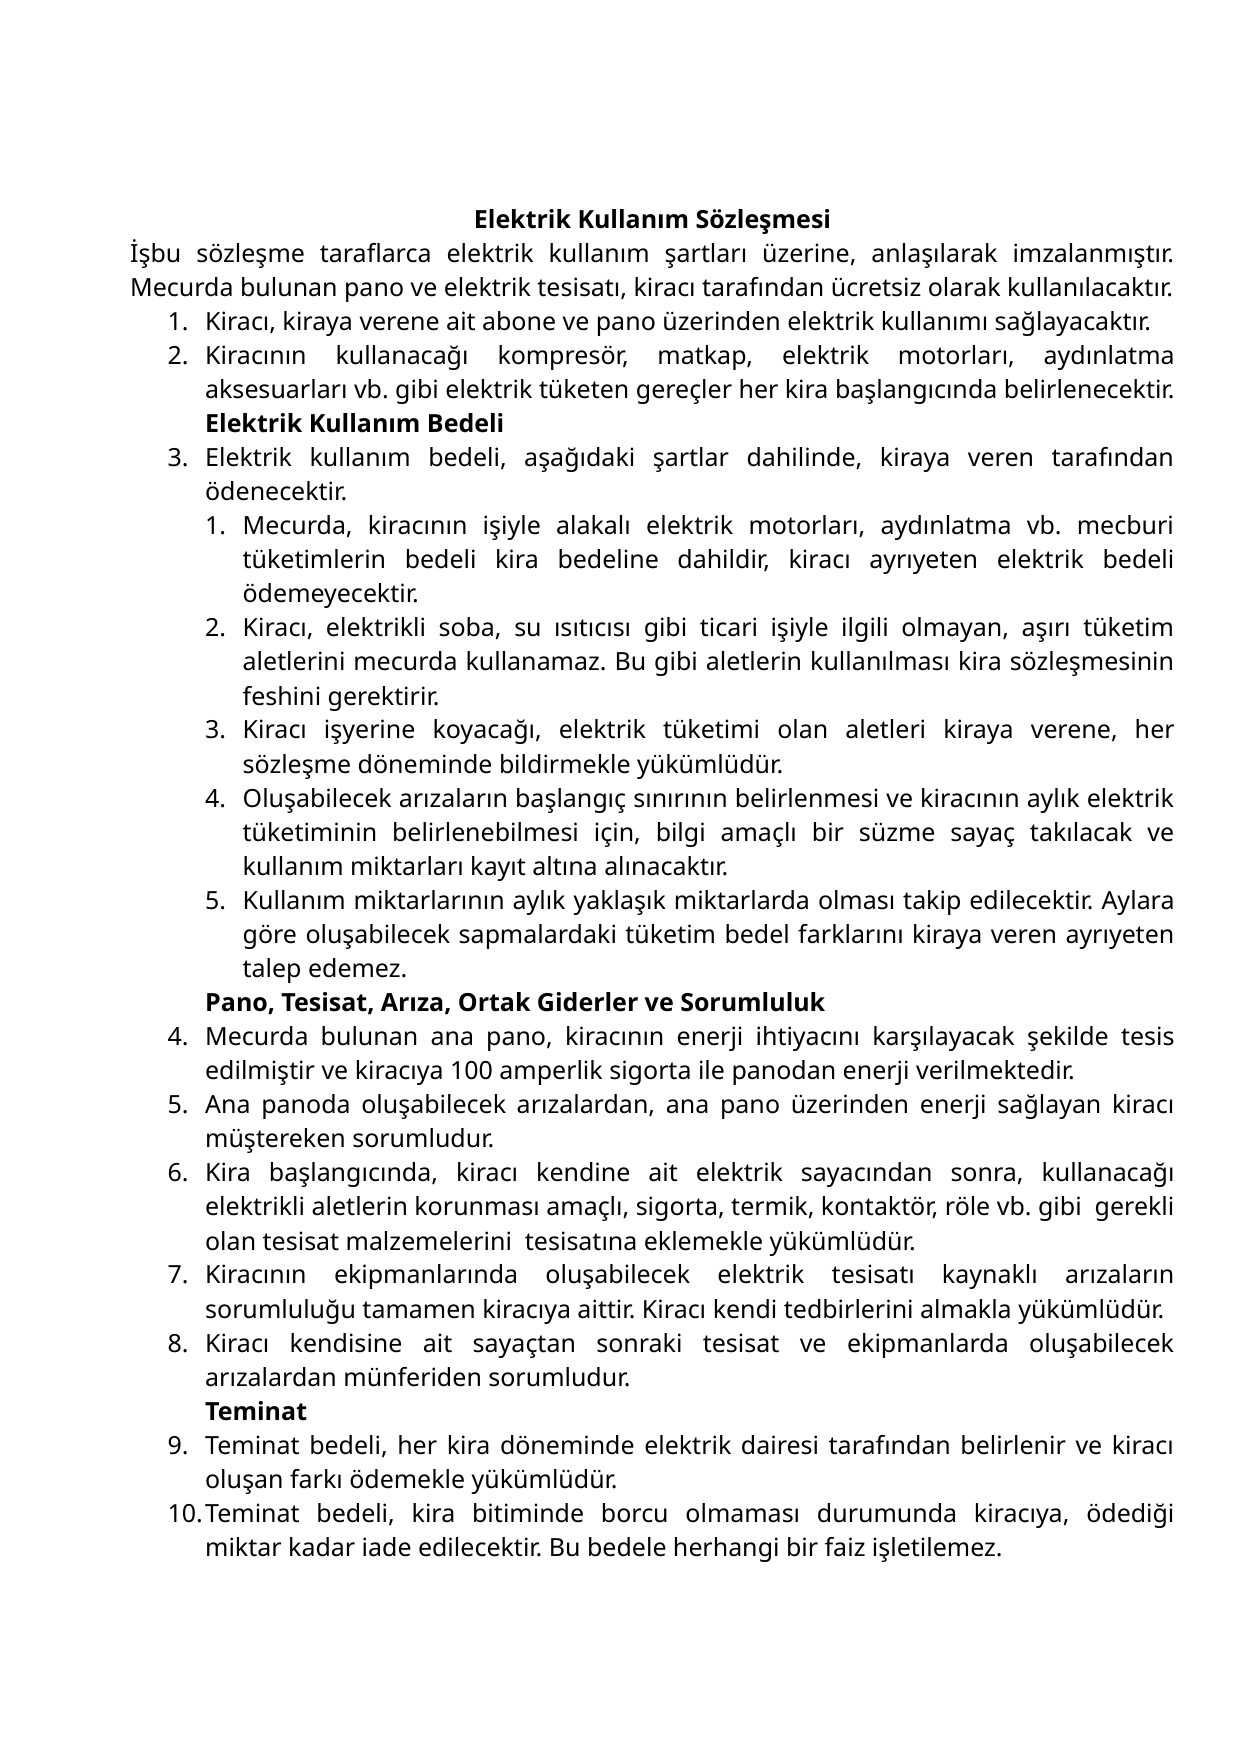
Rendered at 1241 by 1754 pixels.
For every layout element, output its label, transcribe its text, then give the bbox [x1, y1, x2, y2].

list Mecurda, kiracının işiyle alakalı elektrik motorları, aydınlatma vb. mecburi tüketimlerin bedeli kira bedeline dahildir, kiracı ayrıyeten elektrik bedeli ödemeyecektir. [205, 508, 1175, 610]
list Kiracı kendisine ait sayaçtan sonraki tesisat ve ekipmanlarda oluşabilecek arızalardan münferiden sorumludur. [167, 1325, 1175, 1393]
text İşbu sözleşme taraflarca elektrik kullanım şartları üzerine, anlaşılarak imzalanmıştır. Mecurda bulunan pano ve elektrik tesisatı, kiracı tarafından ücretsiz olarak kullanılacaktır. [130, 235, 1175, 303]
list Oluşabilecek arızaların başlangıç sınırının belirlenmesi ve kiracının aylık elektrik tüketiminin belirlenebilmesi için, bilgi amaçlı bir süzme sayaç takılacak ve kullanım miktarları kayıt altına alınacaktır. [205, 780, 1175, 882]
list Kiracı, kiraya verene ait abone ve pano üzerinden elektrik kullanımı sağlayacaktır. [167, 303, 1175, 337]
list Pano, Tesisat, Arıza, Ortak Giderler ve Sorumluluk [167, 985, 1175, 1019]
list Kullanım miktarlarının aylık yaklaşık miktarlarda olması takip edilecektir. Aylara göre oluşabilecek sapmalardaki tüketim bedel farklarını kiraya veren ayrıyeten talep edemez. [205, 882, 1175, 985]
list Teminat bedeli, kira bitiminde borcu olmaması durumunda kiracıya, ödediği miktar kadar iade edilecektir. Bu bedele herhangi bir faiz işletilemez. [167, 1496, 1175, 1564]
list Kira başlangıcında, kiracı kendine ait elektrik sayacından sonra, kullanacağı elektrikli aletlerin korunması amaçlı, sigorta, termik, kontaktör, röle vb. gibi gerekli olan tesisat malzemelerini tesisatına eklemekle yükümlüdür. [167, 1155, 1175, 1257]
list Kiracı, elektrikli soba, su ısıtıcısı gibi ticari işiyle ilgili olmayan, aşırı tüketim aletlerini mecurda kullanamaz. Bu gibi aletlerin kullanılması kira sözleşmesinin feshini gerektirir. [205, 610, 1175, 712]
list Teminat [167, 1393, 1175, 1427]
list Teminat bedeli, her kira döneminde elektrik dairesi tarafından belirlenir ve kiracı oluşan farkı ödemekle yükümlüdür. [167, 1427, 1175, 1496]
text Elektrik Kullanım Sözleşmesi [130, 201, 1175, 235]
list Kiracının ekipmanlarında oluşabilecek elektrik tesisatı kaynaklı arızaların sorumluluğu tamamen kiracıya aittir. Kiracı kendi tedbirlerini almakla yükümlüdür. [167, 1257, 1175, 1325]
list Kiracı işyerine koyacağı, elektrik tüketimi olan aletleri kiraya verene, her sözleşme döneminde bildirmekle yükümlüdür. [205, 712, 1175, 780]
list Elektrik Kullanım Bedeli [167, 406, 1175, 440]
list Kiracının kullanacağı kompresör, matkap, elektrik motorları, aydınlatma aksesuarları vb. gibi elektrik tüketen gereçler her kira başlangıcında belirlenecektir. [167, 337, 1175, 406]
list Ana panoda oluşabilecek arızalardan, ana pano üzerinden enerji sağlayan kiracı müştereken sorumludur. [167, 1087, 1175, 1155]
list Elektrik kullanım bedeli, aşağıdaki şartlar dahilinde, kiraya veren tarafından ödenecektir. [167, 440, 1175, 508]
list Mecurda bulunan ana pano, kiracının enerji ihtiyacını karşılayacak şekilde tesis edilmiştir ve kiracıya 100 amperlik sigorta ile panodan enerji verilmektedir. [167, 1019, 1175, 1087]
